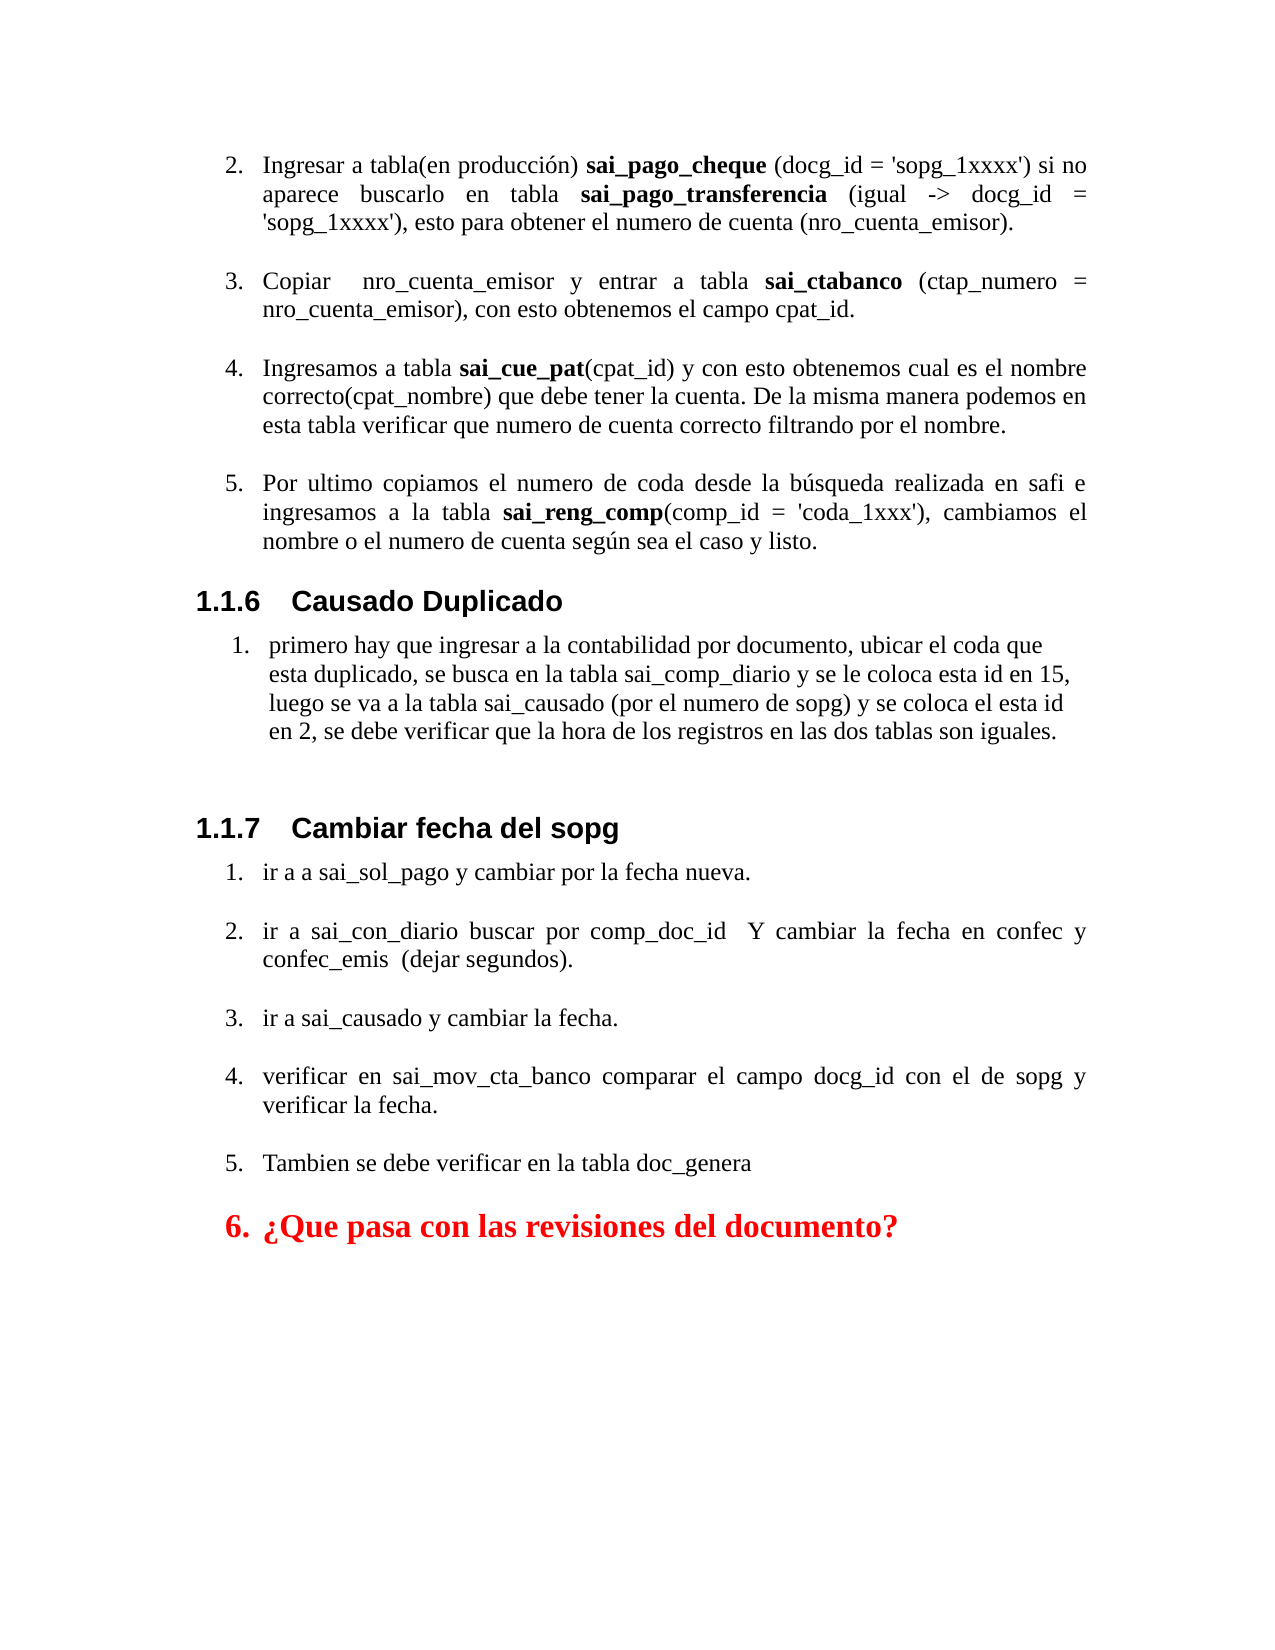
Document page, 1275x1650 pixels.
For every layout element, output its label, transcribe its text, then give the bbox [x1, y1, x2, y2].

list ¿Que pasa con las revisiones del documento? [225, 1206, 1087, 1244]
list verificar en sai_mov_cta_banco comparar el campo docg_id con el de sopg y verificar la fecha. [225, 1061, 1087, 1118]
list Ingresamos a tabla sai_cue_pat(cpat_id) y con esto obtenemos cual es el nombre correcto(cpat_nombre) que debe tener la cuenta. De la misma manera podemos en esta tabla verificar que numero de cuenta correcto filtrando por el nombre. [225, 353, 1087, 439]
list Ingresar a tabla(en producción) sai_pago_cheque (docg_id = 'sopg_1xxxx') si no aparece buscarlo en tabla sai_pago_transferencia (igual -> docg_id = 'sopg_1xxxx'), esto para obtener el numero de cuenta (nro_cuenta_emisor). [225, 150, 1087, 236]
list Tambien se debe verificar en la tabla doc_genera [225, 1148, 1087, 1177]
list Por ultimo copiamos el numero de coda desde la búsqueda realizada en safi e ingresamos a la tabla sai_reng_comp(comp_id = 'coda_1xxx'), cambiamos el nombre o el numero de cuenta según sea el caso y listo. [225, 468, 1087, 555]
list primero hay que ingresar a la contabilidad por documento, ubicar el coda que esta duplicado, se busca en la tabla sai_comp_diario y se le coloca esta id en 15, luego se va a la tabla sai_causado (por el numero de sopg) y se coloca el esta id en 2, se debe verificar que la hora de los registros en las dos tablas son iguales. [231, 630, 1087, 745]
list ir a a sai_sol_pago y cambiar por la fecha nueva. [225, 857, 1087, 886]
subtitle Cambiar fecha del sopg [187, 811, 1087, 845]
list ir a sai_causado y cambiar la fecha. [225, 1003, 1087, 1031]
subtitle Causado Duplicado [187, 584, 1087, 618]
list Copiar nro_cuenta_emisor y entrar a tabla sai_ctabanco (ctap_numero = nro_cuenta_emisor), con esto obtenemos el campo cpat_id. [225, 266, 1087, 323]
list ir a sai_con_diario buscar por comp_doc_id Y cambiar la fecha en confec y confec_emis (dejar segundos). [225, 916, 1087, 973]
